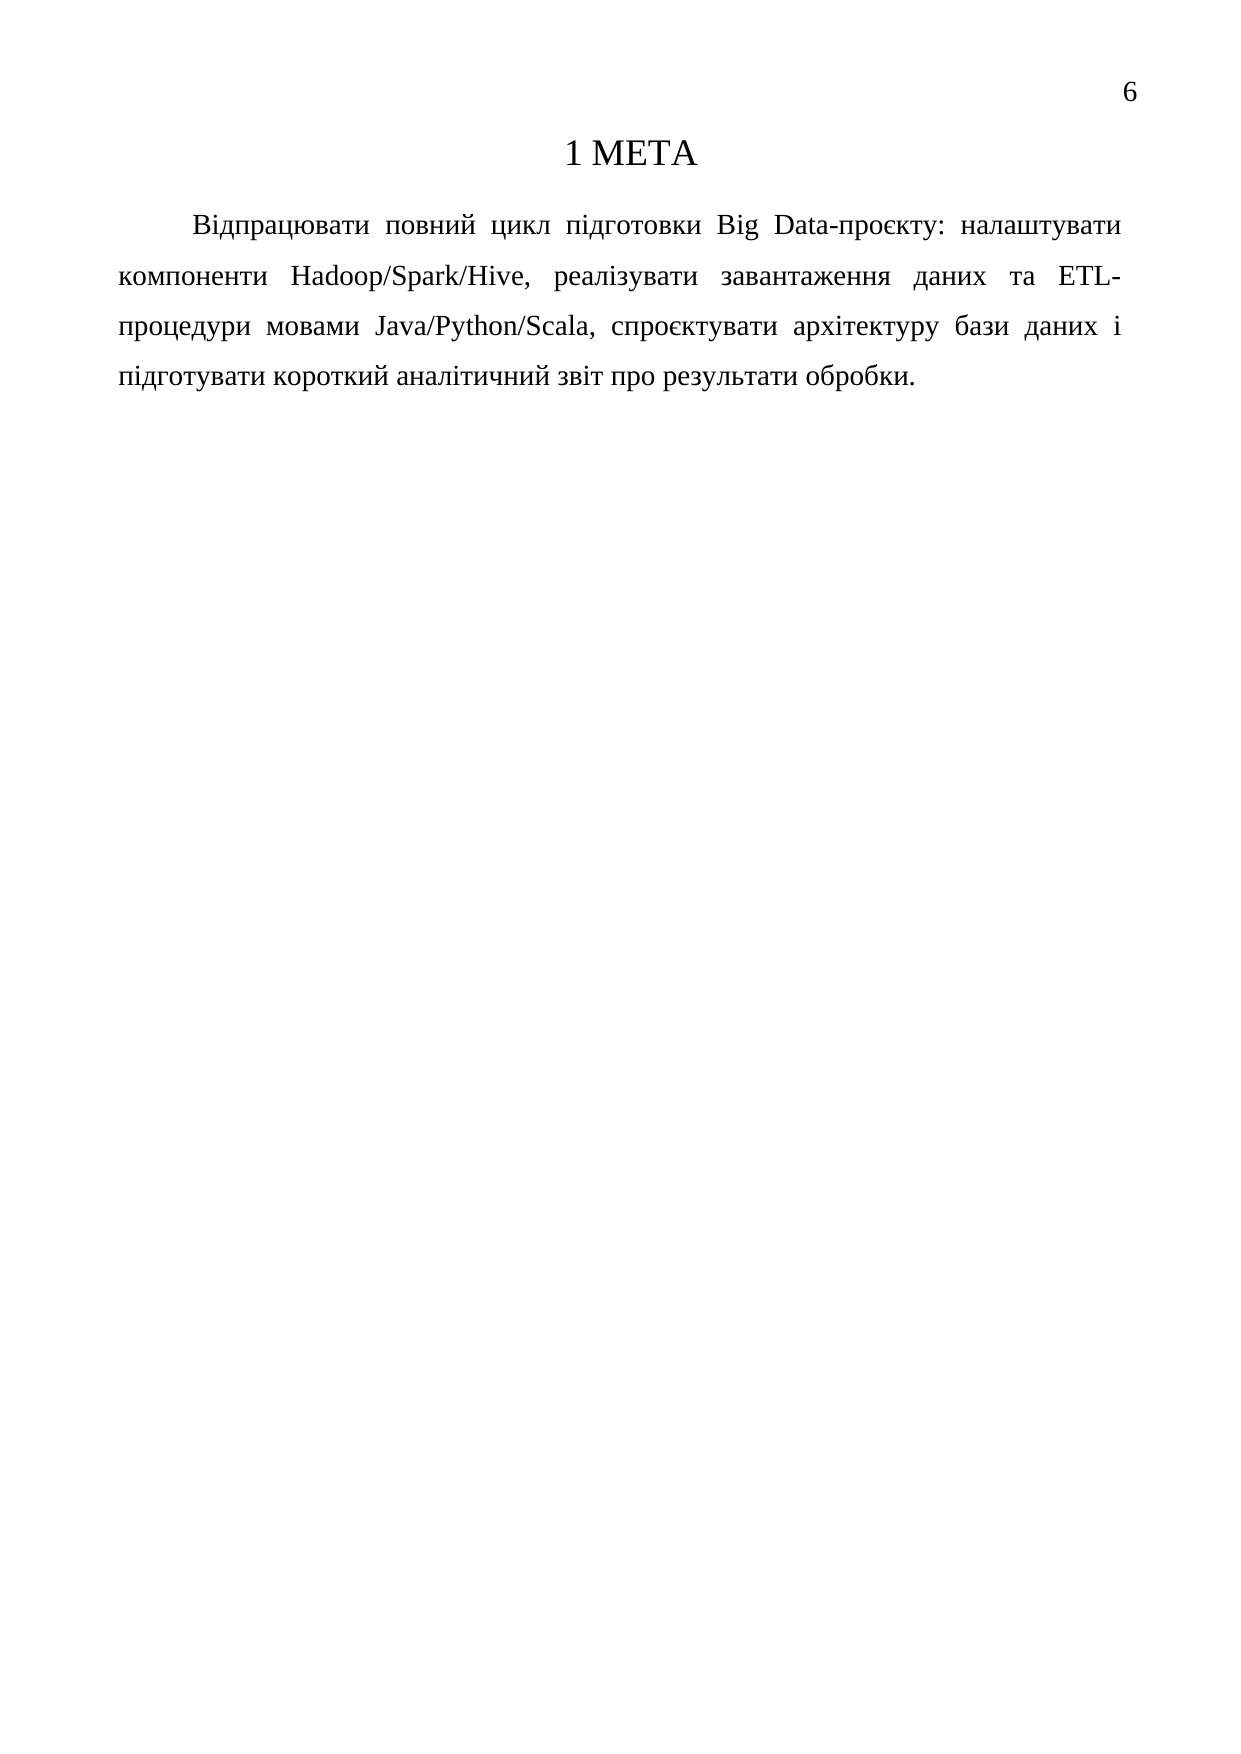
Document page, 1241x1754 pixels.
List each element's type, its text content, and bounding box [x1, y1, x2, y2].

text Відпрацювати повний цикл підготовки Big Data-проєкту: налаштувати компоненти Hadoop/Spark/Hive, реалізувати завантаження даних та ETL-процедури мовами Java/Python/Scala, спроєктувати архітектуру бази даних і підготувати короткий аналітичний звіт про результати обробки. [118, 207, 1122, 392]
subtitle Мета [158, 130, 1104, 173]
